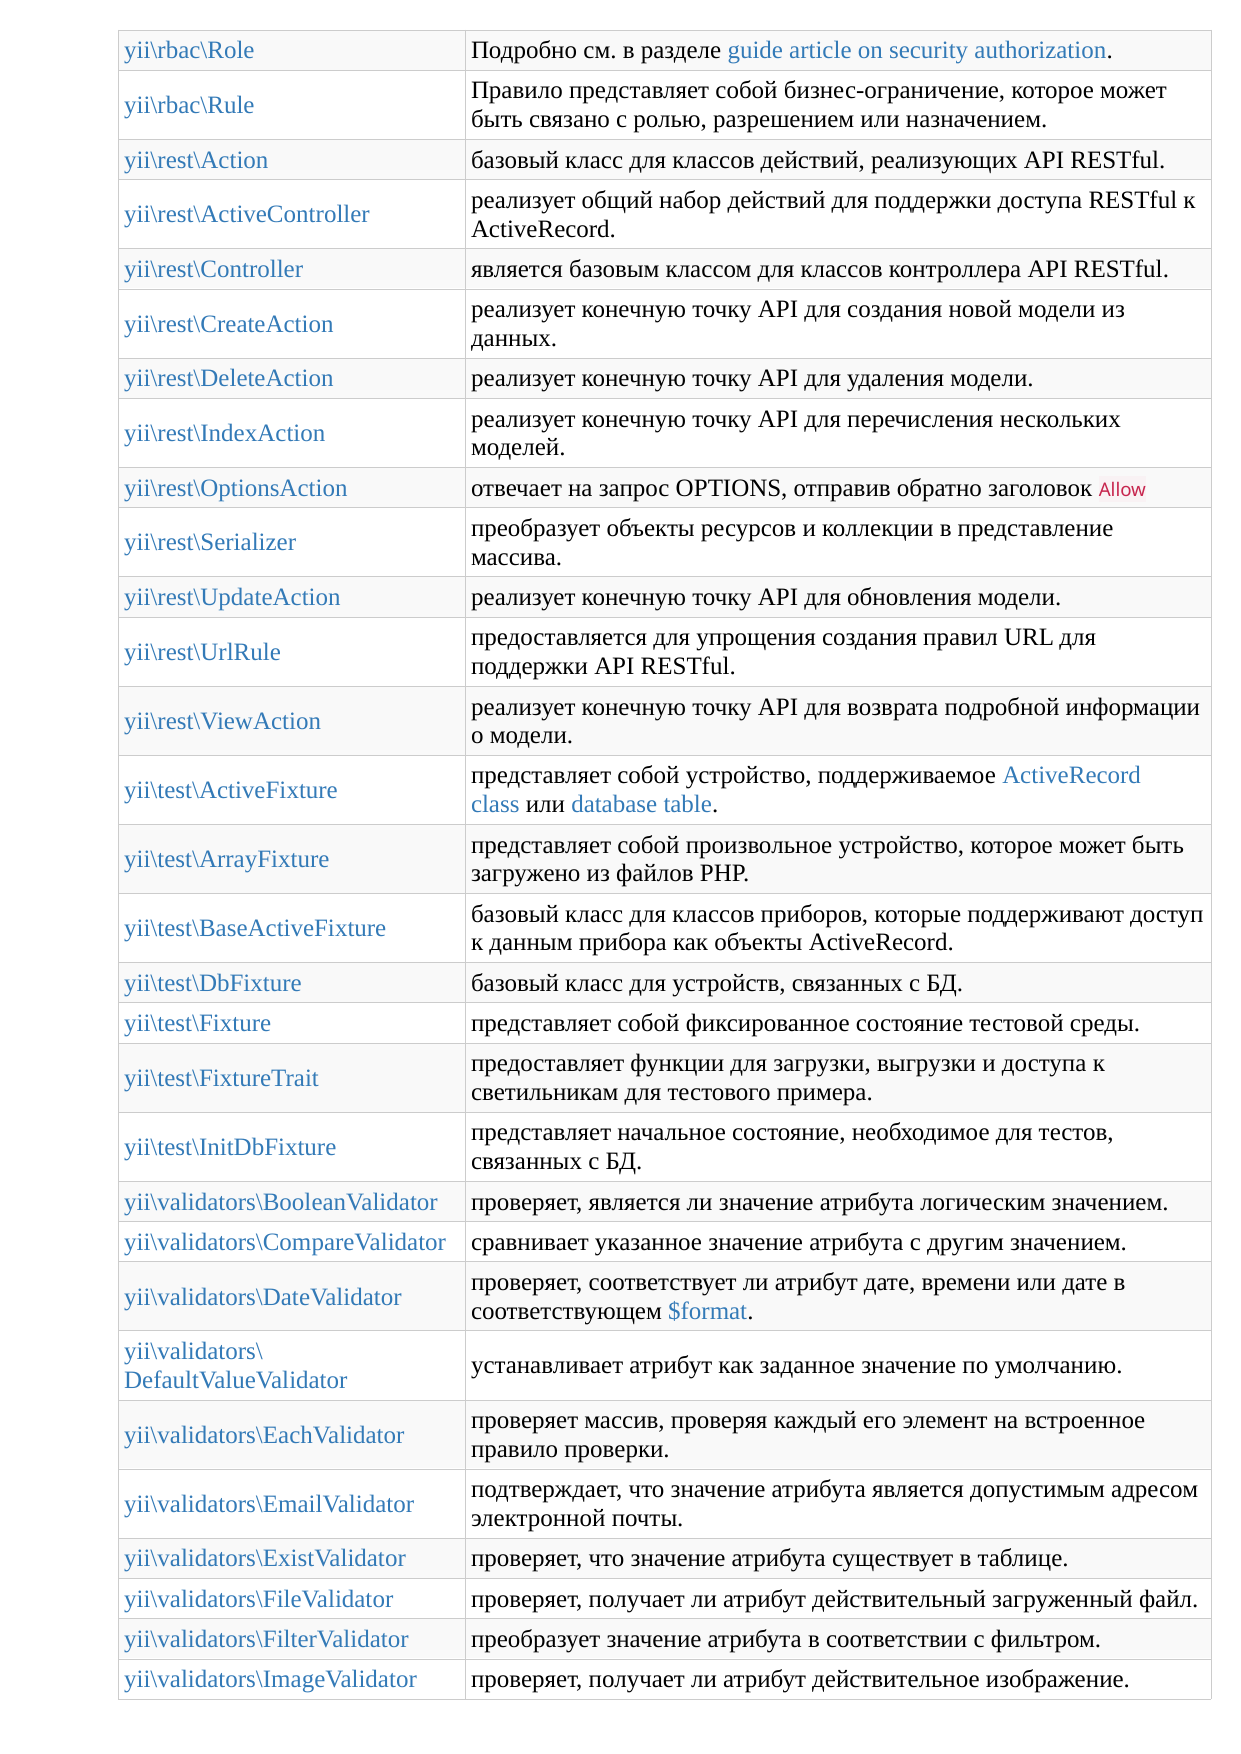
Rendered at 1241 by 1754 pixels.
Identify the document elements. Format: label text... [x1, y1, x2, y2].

table_cell yii\rest\UrlRule [119, 618, 465, 686]
table_cell проверяет массив, проверяя каждый его элемент на встроенное правило проверки. [466, 1401, 1211, 1468]
table_cell yii\rbac\Role [119, 31, 465, 70]
table_cell yii\validators\FilterValidator [119, 1619, 465, 1658]
table_cell преобразует значение атрибута в соответствии с фильтром. [466, 1619, 1211, 1658]
table_cell представляет собой фиксированное состояние тестовой среды. [466, 1003, 1211, 1043]
table_cell реализует конечную точку API для перечисления нескольких моделей. [466, 399, 1211, 467]
table_cell отвечает на запрос OPTIONS, отправив обратно заголовок Allow [466, 468, 1211, 507]
table_cell проверяет, соответствует ли атрибут дате, времени или дате в соответствующем $format. [466, 1262, 1211, 1330]
table_cell yii\validators\ DefaultValueValidator [119, 1331, 465, 1399]
table_cell yii\test\ArrayFixture [119, 825, 465, 893]
table_cell yii\rest\IndexAction [119, 399, 465, 467]
table_cell реализует общий набор действий для поддержки доступа RESTful к ActiveRecord. [466, 180, 1211, 248]
table_cell yii\validators\ImageValidator [119, 1660, 465, 1699]
table_cell реализует конечную точку API для создания новой модели из данных. [466, 290, 1211, 358]
table_cell проверяет, является ли значение атрибута логическим значением. [466, 1182, 1211, 1221]
table_cell реализует конечную точку API для удаления модели. [466, 359, 1211, 398]
table_cell yii\validators\EachValidator [119, 1401, 465, 1468]
table_cell yii\rest\UpdateAction [119, 577, 465, 617]
table_cell базовый класс для устройств, связанных с БД. [466, 963, 1211, 1002]
table_cell yii\test\BaseActiveFixture [119, 894, 465, 962]
table_cell реализует конечную точку API для обновления модели. [466, 577, 1211, 617]
table_cell преобразует объекты ресурсов и коллекции в представление массива. [466, 508, 1211, 576]
table_cell предоставляется для упрощения создания правил URL для поддержки API RESTful. [466, 618, 1211, 686]
table_cell yii\validators\CompareValidator [119, 1222, 465, 1261]
table_cell сравнивает указанное значение атрибута с другим значением. [466, 1222, 1211, 1261]
table_cell yii\validators\BooleanValidator [119, 1182, 465, 1221]
table_cell yii\rbac\Rule [119, 71, 465, 139]
table_cell yii\rest\Controller [119, 249, 465, 288]
table_cell yii\rest\OptionsAction [119, 468, 465, 507]
table_cell проверяет, получает ли атрибут действительный загруженный файл. [466, 1579, 1211, 1618]
table_cell yii\rest\CreateAction [119, 290, 465, 358]
table_cell Правило представляет собой бизнес-ограничение, которое может быть связано с ролью, разрешением или назначением. [466, 71, 1211, 139]
table_cell yii\validators\DateValidator [119, 1262, 465, 1330]
table_cell yii\rest\Serializer [119, 508, 465, 576]
table_cell предоставляет функции для загрузки, выгрузки и доступа к светильникам для тестового примера. [466, 1044, 1211, 1112]
table_cell yii\rest\DeleteAction [119, 359, 465, 398]
table_cell базовый класс для классов приборов, которые поддерживают доступ к данным прибора как объекты ActiveRecord. [466, 894, 1211, 962]
table_cell проверяет, что значение атрибута существует в таблице. [466, 1539, 1211, 1578]
table_cell подтверждает, что значение атрибута является допустимым адресом электронной почты. [466, 1470, 1211, 1538]
table_cell yii\rest\ViewAction [119, 687, 465, 755]
table_cell является базовым классом для классов контроллера API RESTful. [466, 249, 1211, 288]
table_cell базовый класс для классов действий, реализующих API RESTful. [466, 140, 1211, 179]
table_cell yii\test\Fixture [119, 1003, 465, 1043]
table_cell yii\rest\Action [119, 140, 465, 179]
table_cell yii\validators\EmailValidator [119, 1470, 465, 1538]
table_cell yii\test\DbFixture [119, 963, 465, 1002]
table_cell yii\validators\FileValidator [119, 1579, 465, 1618]
table_cell представляет собой произвольное устройство, которое может быть загружено из файлов PHP. [466, 825, 1211, 893]
table_cell yii\validators\ExistValidator [119, 1539, 465, 1578]
table_cell yii\test\ActiveFixture [119, 756, 465, 824]
table_cell Подробно см. в разделе guide article on security authorization. [466, 31, 1211, 70]
table_cell устанавливает атрибут как заданное значение по умолчанию. [466, 1331, 1211, 1399]
table_cell проверяет, получает ли атрибут действительное изображение. [466, 1660, 1211, 1699]
table_cell yii\rest\ActiveController [119, 180, 465, 248]
table_cell yii\test\InitDbFixture [119, 1113, 465, 1181]
table_cell представляет начальное состояние, необходимое для тестов, связанных с БД. [466, 1113, 1211, 1181]
table_cell yii\test\FixtureTrait [119, 1044, 465, 1112]
table_cell представляет собой устройство, поддерживаемое ActiveRecord class или database table. [466, 756, 1211, 824]
table_cell реализует конечную точку API для возврата подробной информации о модели. [466, 687, 1211, 755]
